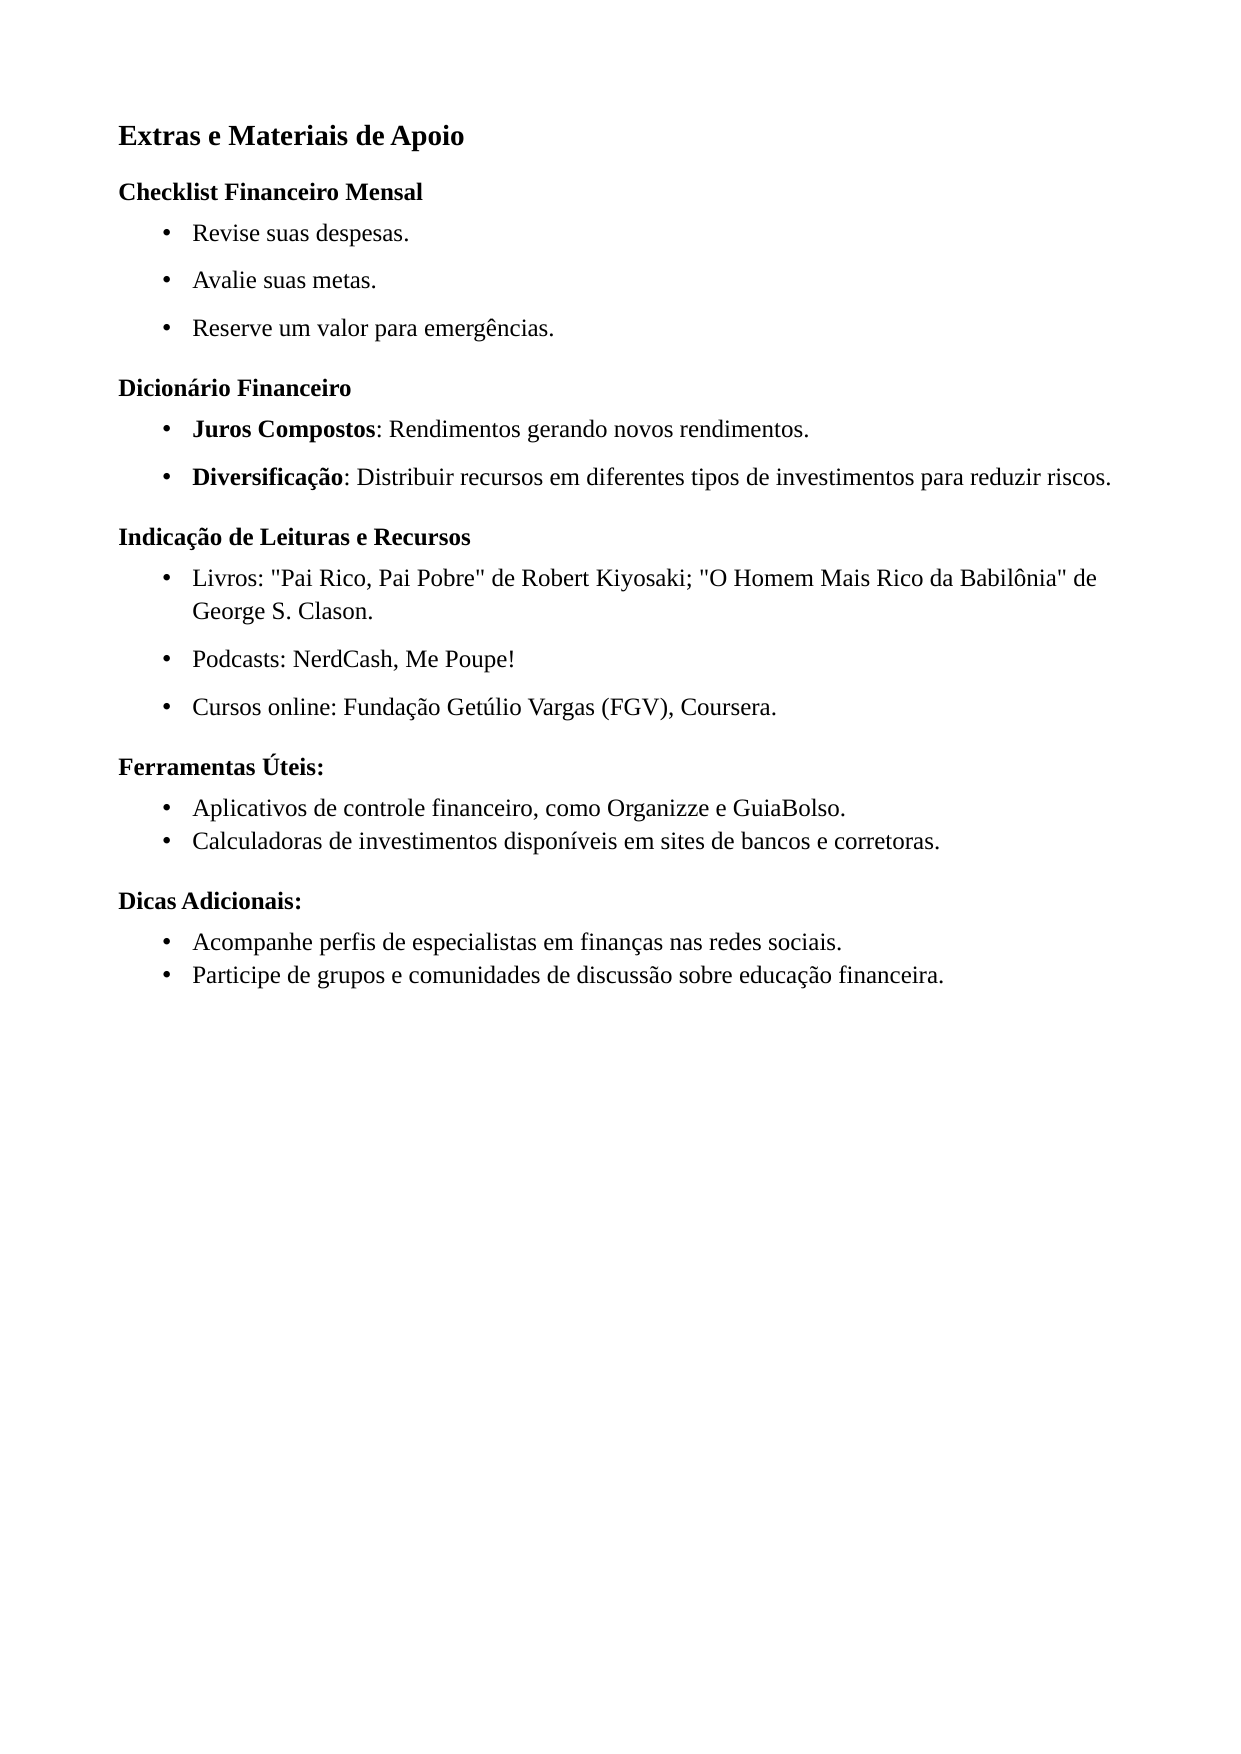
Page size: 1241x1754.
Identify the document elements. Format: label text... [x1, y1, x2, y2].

list Reserve um valor para emergências. [162, 313, 1122, 342]
list Podcasts: NerdCash, Me Poupe! [162, 644, 1122, 673]
list Participe de grupos e comunidades de discussão sobre educação financeira. [162, 960, 1122, 989]
list Diversificação: Distribuir recursos em diferentes tipos de investimentos para reduzir riscos. [162, 462, 1122, 491]
list Livros: "Pai Rico, Pai Pobre" de Robert Kiyosaki; "O Homem Mais Rico da Babilônia" de George S. Clason. [162, 563, 1122, 625]
list Juros Compostos: Rendimentos gerando novos rendimentos. [162, 414, 1122, 443]
list Avalie suas metas. [162, 266, 1122, 294]
subtitle Extras e Materiais de Apoio [118, 118, 1122, 152]
subtitle Checklist Financeiro Mensal [118, 177, 1122, 205]
list Aplicativos de controle financeiro, como Organizze e GuiaBolso. [162, 793, 1122, 822]
list Acompanhe perfis de especialistas em finanças nas redes sociais. [162, 927, 1122, 956]
list Revise suas despesas. [162, 218, 1122, 247]
subtitle Ferramentas Úteis: [118, 752, 1122, 781]
list Cursos online: Fundação Getúlio Vargas (FGV), Coursera. [162, 692, 1122, 720]
list Calculadoras de investimentos disponíveis em sites de bancos e corretoras. [162, 826, 1122, 855]
subtitle Dicionário Financeiro [118, 373, 1122, 402]
subtitle Indicação de Leituras e Recursos [118, 522, 1122, 551]
subtitle Dicas Adicionais: [118, 886, 1122, 915]
